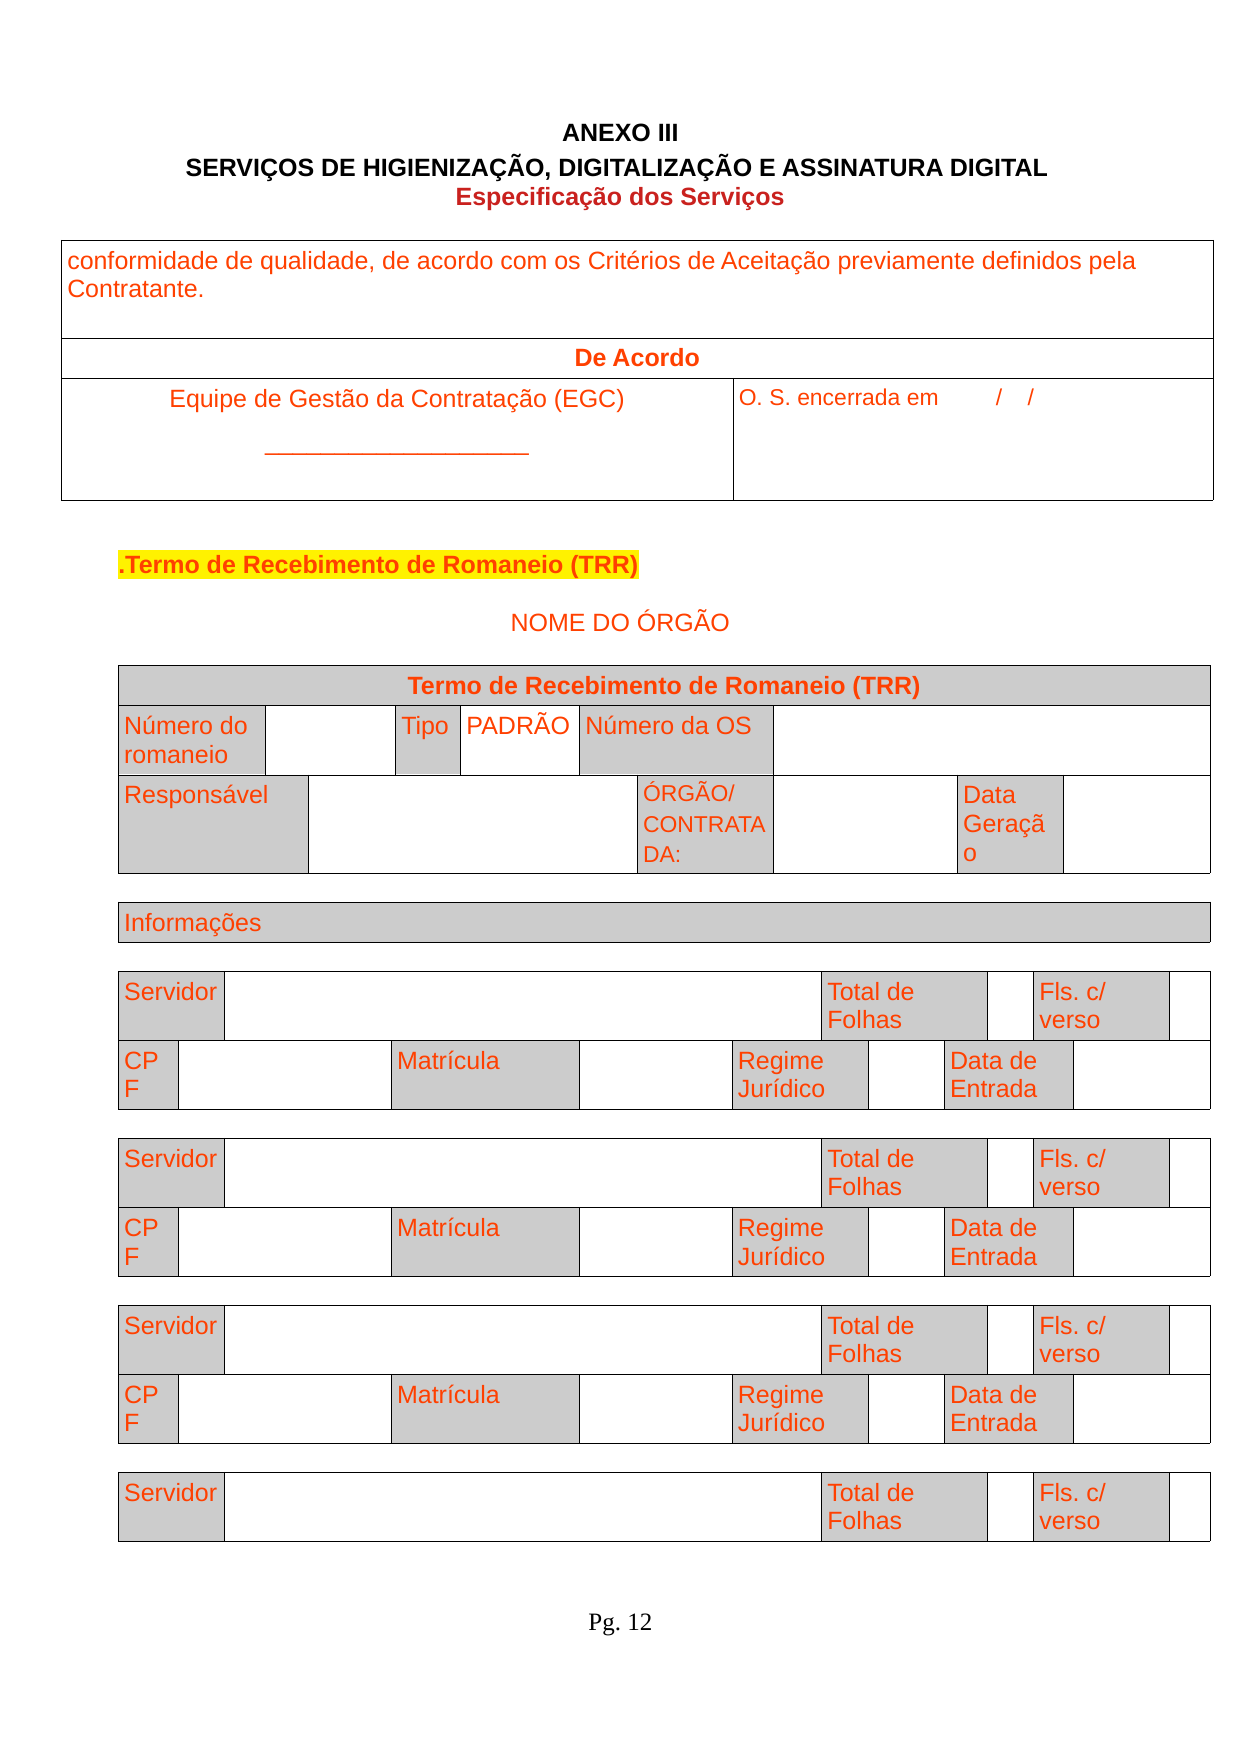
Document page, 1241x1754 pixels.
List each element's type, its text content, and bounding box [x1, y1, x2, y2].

text NOME DO ÓRGÃO [118, 608, 1122, 636]
table_header [225, 972, 821, 1040]
table_cell ÓRGÃO/CONTRATADA: [638, 776, 773, 873]
table_cell [869, 1375, 944, 1443]
table_header Total de Folhas [822, 1473, 987, 1541]
table_cell [1074, 1208, 1210, 1276]
table_header [988, 1306, 1033, 1374]
table_cell Matrícula [392, 1375, 579, 1443]
table_header Servidor [119, 1473, 224, 1541]
table_cell Tipo [396, 706, 460, 774]
text .Termo de Recebimento de Romaneio (TRR) [118, 550, 1122, 579]
table_cell Data de Entrada [945, 1375, 1073, 1443]
table_cell De Acordo [62, 339, 1213, 378]
table_header [225, 1473, 821, 1541]
table_cell Regime Jurídico [733, 1041, 868, 1109]
table_header Servidor [119, 1306, 224, 1374]
table_cell Número da OS [580, 706, 773, 774]
table_header Fls. c/ verso [1034, 972, 1169, 1040]
table_cell [580, 1041, 732, 1109]
table_cell Regime Jurídico [733, 1375, 868, 1443]
table_header [1170, 1306, 1210, 1374]
table_cell Data Geração [958, 776, 1063, 873]
table_cell [179, 1375, 391, 1443]
table_cell O. S. encerrada em / / [734, 379, 1213, 500]
table_cell [580, 1375, 732, 1443]
table_header [1170, 1139, 1210, 1207]
table_cell Regime Jurídico [733, 1208, 868, 1276]
table_cell Matrícula [392, 1208, 579, 1276]
table_cell Matrícula [392, 1041, 579, 1109]
table_header Fls. c/ verso [1034, 1473, 1169, 1541]
table_cell CPF [119, 1208, 178, 1276]
table_cell [580, 1208, 732, 1276]
table_cell [1074, 1375, 1210, 1443]
table_cell [1064, 776, 1210, 873]
table_cell [869, 1041, 944, 1109]
table_header [225, 1139, 821, 1207]
table_header [1170, 972, 1210, 1040]
table_header [988, 1139, 1033, 1207]
table_cell [1074, 1041, 1210, 1109]
table_header Fls. c/ verso [1034, 1306, 1169, 1374]
table_cell CPF [119, 1375, 178, 1443]
table_header [225, 1306, 821, 1374]
table_cell Responsável [119, 776, 308, 873]
table_cell [179, 1041, 391, 1109]
table_header Fls. c/ verso [1034, 1139, 1169, 1207]
table_header [1170, 1473, 1210, 1541]
table_header [988, 972, 1033, 1040]
table_header Termo de Recebimento de Romaneio (TRR) [119, 666, 1210, 705]
table_cell [266, 706, 395, 774]
table_cell CPF [119, 1041, 178, 1109]
table_cell [179, 1208, 391, 1276]
table_cell [309, 776, 637, 873]
table_cell [774, 706, 1210, 774]
table_header Total de Folhas [822, 1306, 987, 1374]
table_header Total de Folhas [822, 972, 987, 1040]
table_cell PADRÃO [461, 706, 579, 774]
table_cell [774, 776, 957, 873]
table_cell Data de Entrada [945, 1208, 1073, 1276]
table_header [988, 1473, 1033, 1541]
table_cell conformidade de qualidade, de acordo com os Critérios de Aceitação previamente definidos pela Contratante. [62, 241, 1213, 338]
table_header Servidor [119, 972, 224, 1040]
table_cell Equipe de Gestão da Contratação (EGC) ___________________ [62, 379, 733, 500]
table_cell [869, 1208, 944, 1276]
table_cell Data de Entrada [945, 1041, 1073, 1109]
table_header Informações [119, 903, 1210, 942]
table_header Total de Folhas [822, 1139, 987, 1207]
table_header Servidor [119, 1139, 224, 1207]
table_cell Número do romaneio [119, 706, 265, 774]
